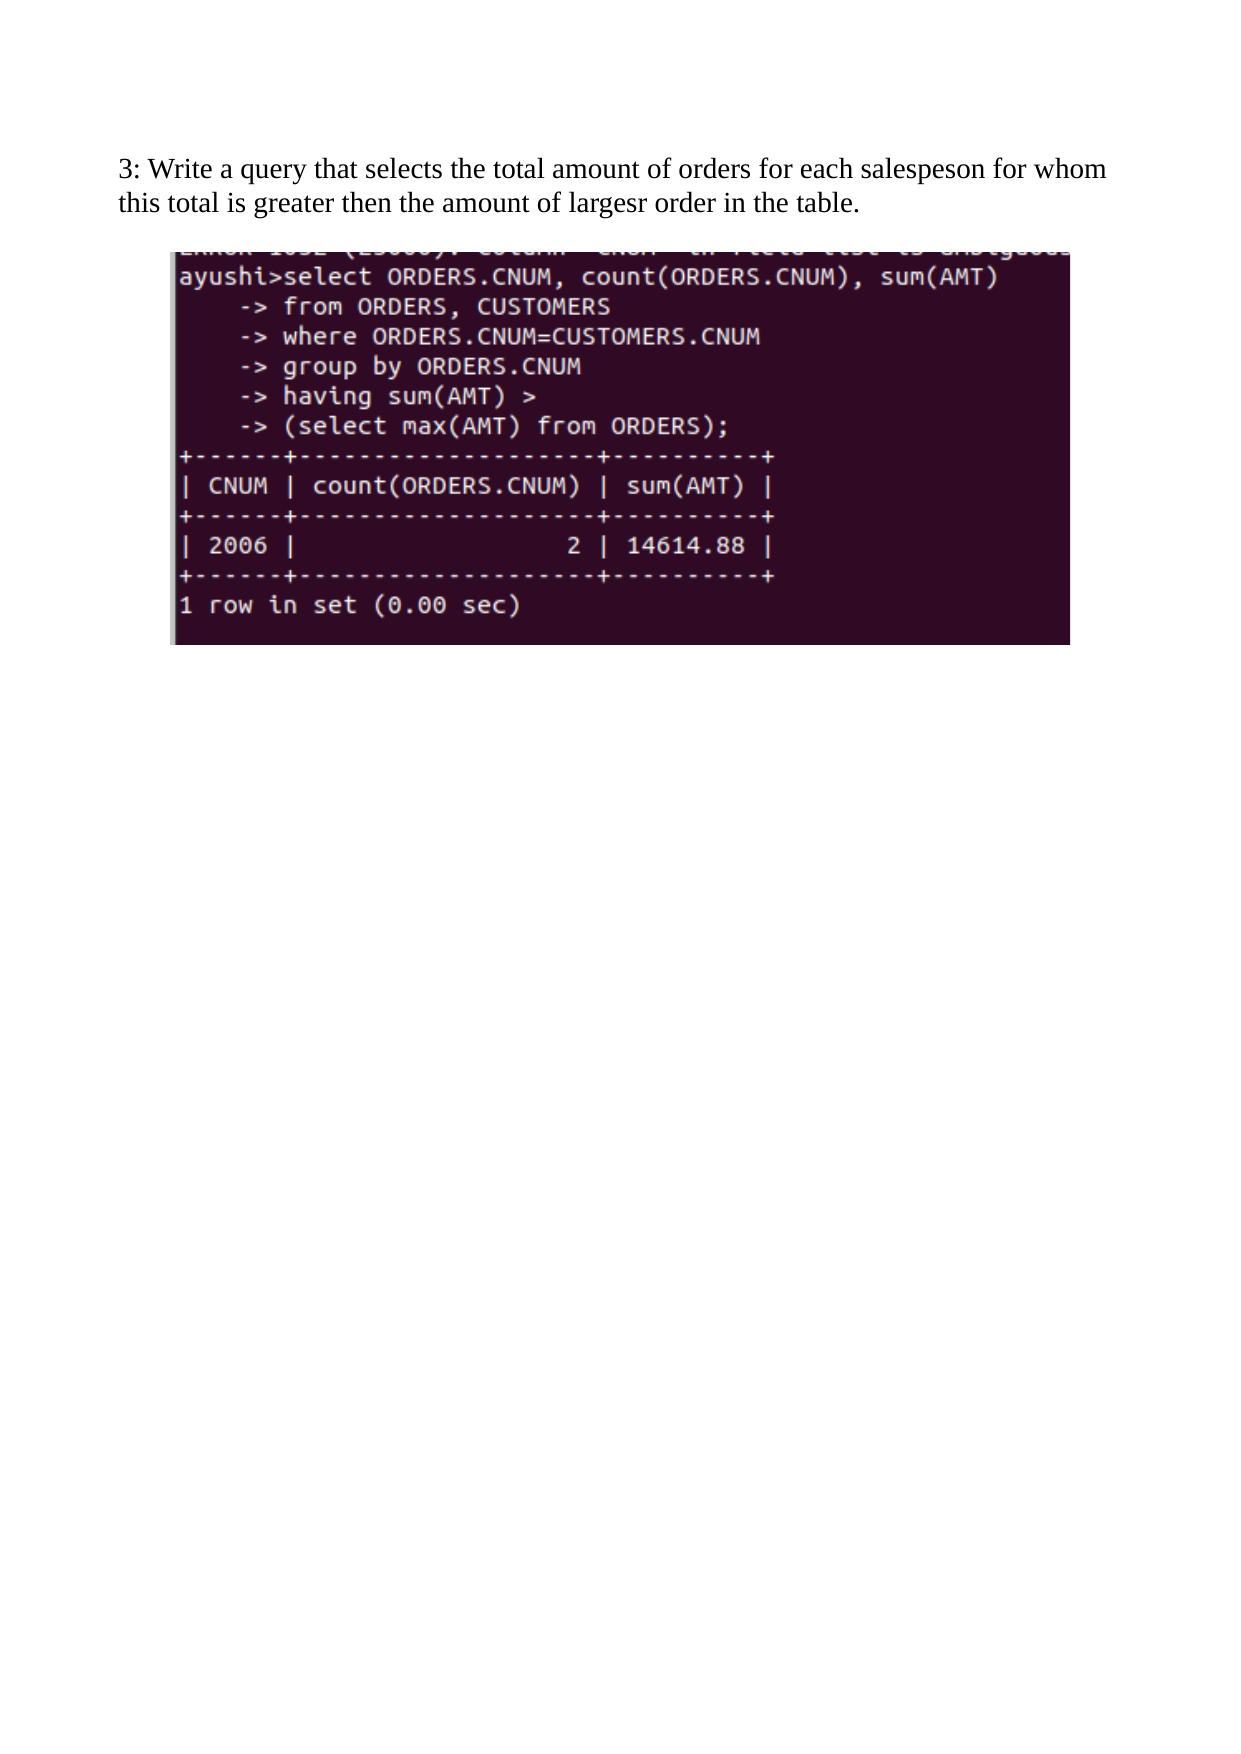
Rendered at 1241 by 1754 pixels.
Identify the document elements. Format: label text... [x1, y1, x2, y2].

picture [169, 252, 1071, 645]
text 3: Write a query that selects the total amount of orders for each salespeson for whom this total is greater then the amount of largesr order in the table. [118, 152, 1122, 219]
